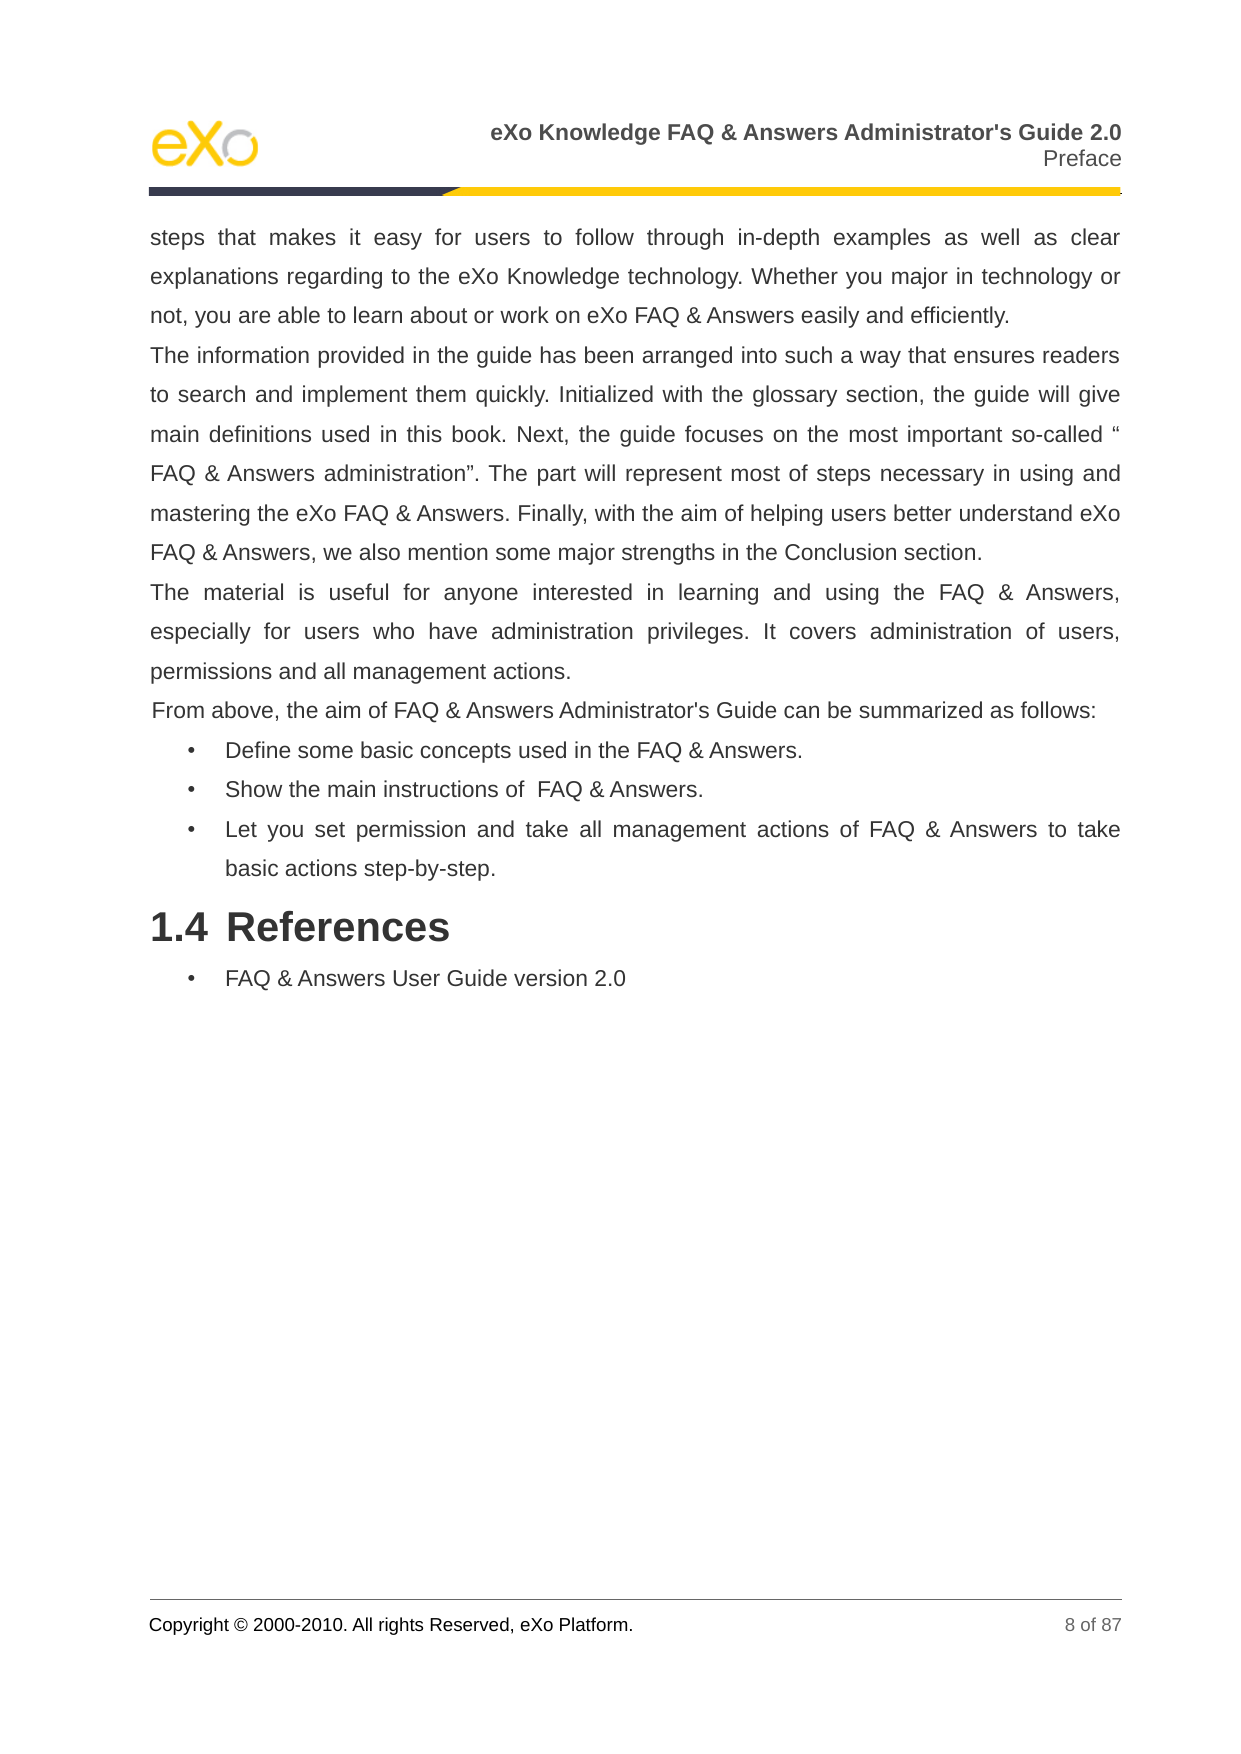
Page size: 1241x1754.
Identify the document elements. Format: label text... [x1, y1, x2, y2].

picture [152, 120, 259, 167]
list Show the main instructions of FAQ & Answers. [187, 776, 1122, 803]
text steps that makes it easy for users to follow through in-depth examples as well as clear explanations regarding to the eXo Knowledge technology. Whether you major in technology or not, you are able to learn about or work on eXo FAQ & Answers easily and efficiently. [150, 223, 1122, 329]
subtitle References [150, 902, 1122, 950]
picture [148, 187, 1121, 196]
list Let you set permission and take all management actions of FAQ & Answers to take basic actions step-by-step. [187, 816, 1122, 882]
list FAQ & Answers User Guide version 2.0 [187, 965, 1122, 991]
list Define some basic concepts used in the FAQ & Answers. [187, 737, 1122, 763]
list From above, the aim of FAQ & Answers Administrator's Guide can be summarized as follows: [114, 697, 1122, 724]
text The material is useful for anyone interested in learning and using the FAQ & Answers, especially for users who have administration privileges. It covers administration of users, permissions and all management actions. [150, 579, 1122, 684]
text The information provided in the guide has been arranged into such a way that ensures readers to search and implement them quickly. Initialized with the glossary section, the guide will give main definitions used in this book. Next, the guide focuses on the most important so-called “ FAQ & Answers administration”. The part will represent most of steps necessary in using and mastering the eXo FAQ & Answers. Finally, with the aim of helping users better understand eXo FAQ & Answers, we also mention some major strengths in the Conclusion section. [150, 342, 1122, 566]
